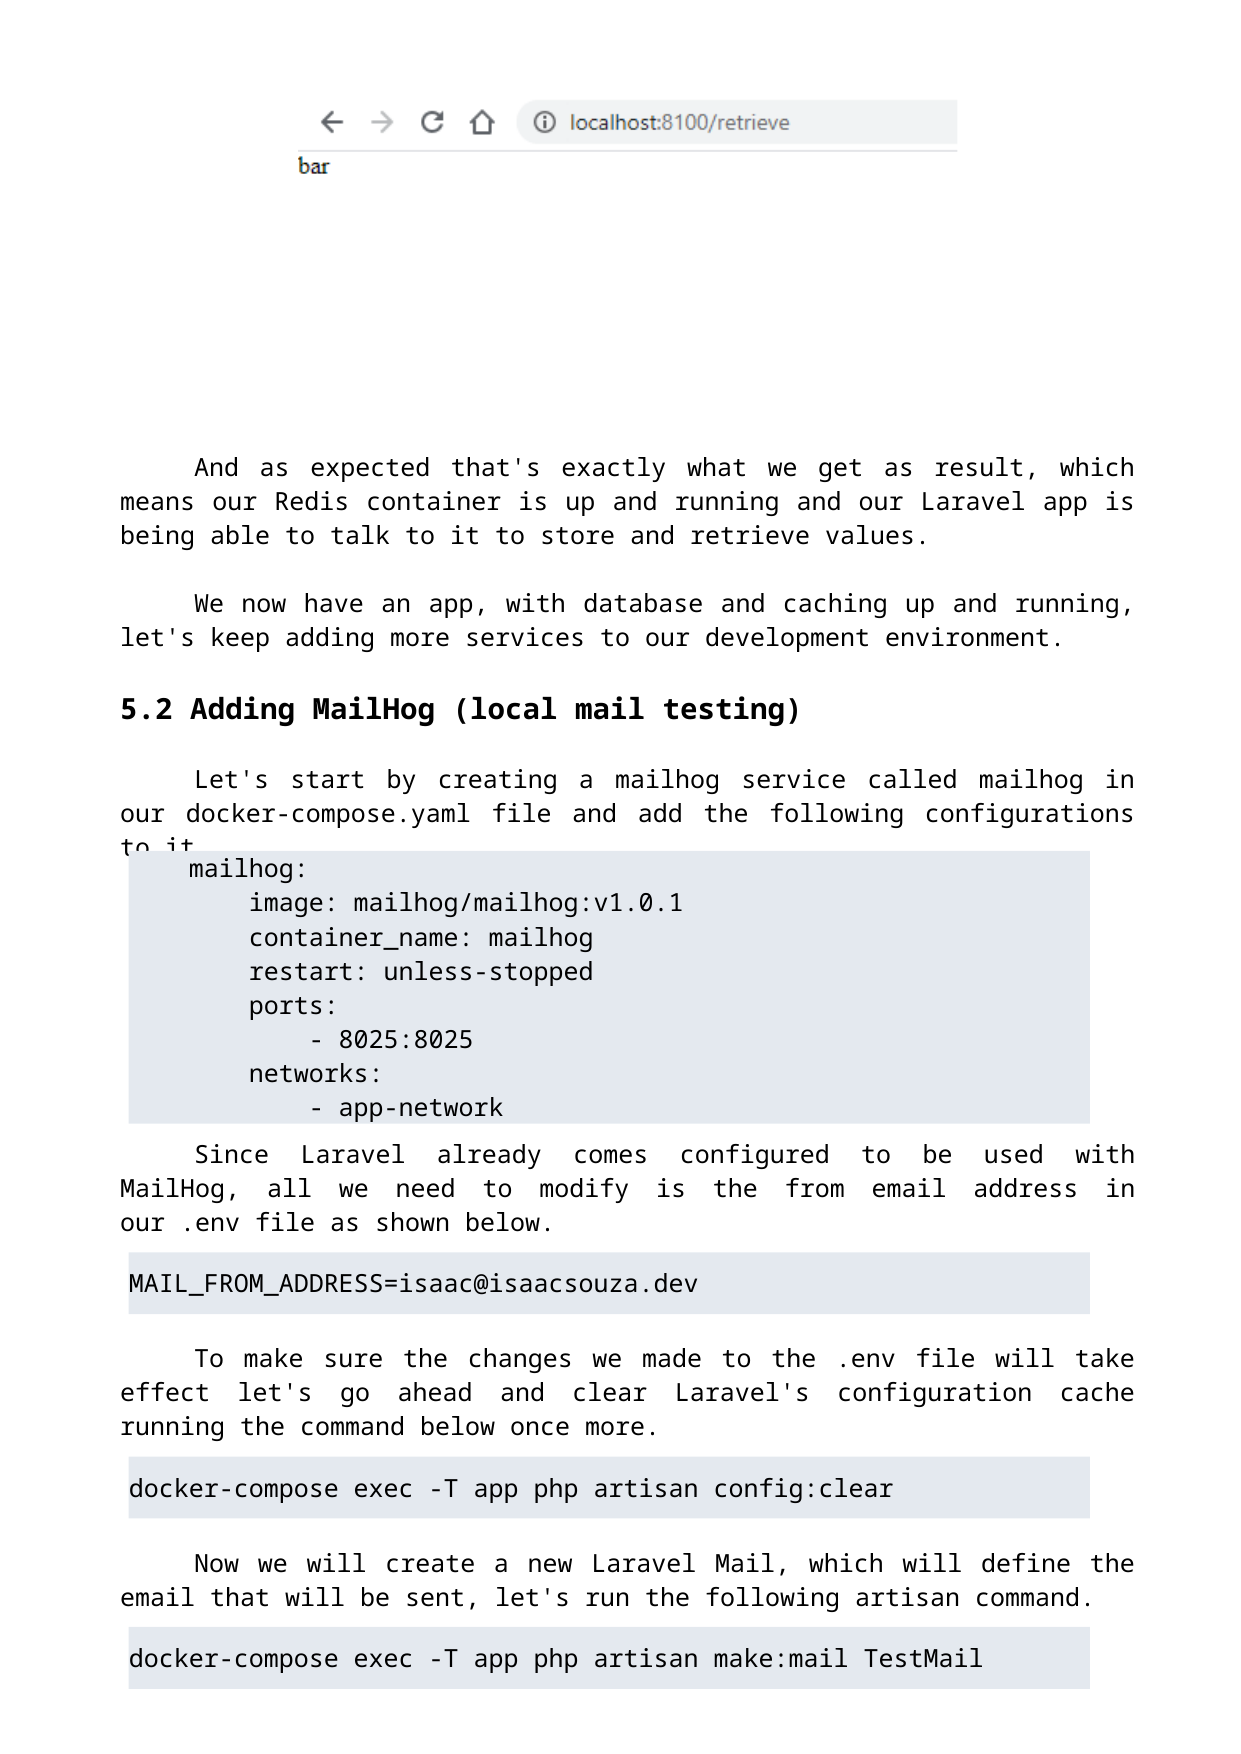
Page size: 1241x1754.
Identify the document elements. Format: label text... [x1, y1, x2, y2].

text We now have an app, with database and caching up and running, let's keep adding more services to our development environment. [120, 586, 1136, 654]
text Now we will create a new Laravel Mail, which will define the email that will be sent, let's run the following artisan command. [120, 1545, 1136, 1613]
text Let's start by creating a mailhog service called mailhog in our docker-compose.yaml file and add the following configurations to it. [120, 762, 1136, 864]
text Since Laravel already comes configured to be used with MailHog, all we need to modify is the from email address in our .env file as shown below. [120, 1137, 1136, 1239]
text To make sure the changes we made to the .env file will take effect let's go ahead and clear Laravel's configuration cache running the command below once more. [120, 1341, 1136, 1443]
text 5.2 Adding MailHog (local mail testing) [120, 688, 1136, 728]
text And as expected that's exactly what we get as result, which means our Redis container is up and running and our Laravel app is being able to talk to it to store and retrieve values. [120, 450, 1136, 552]
picture [298, 94, 958, 373]
